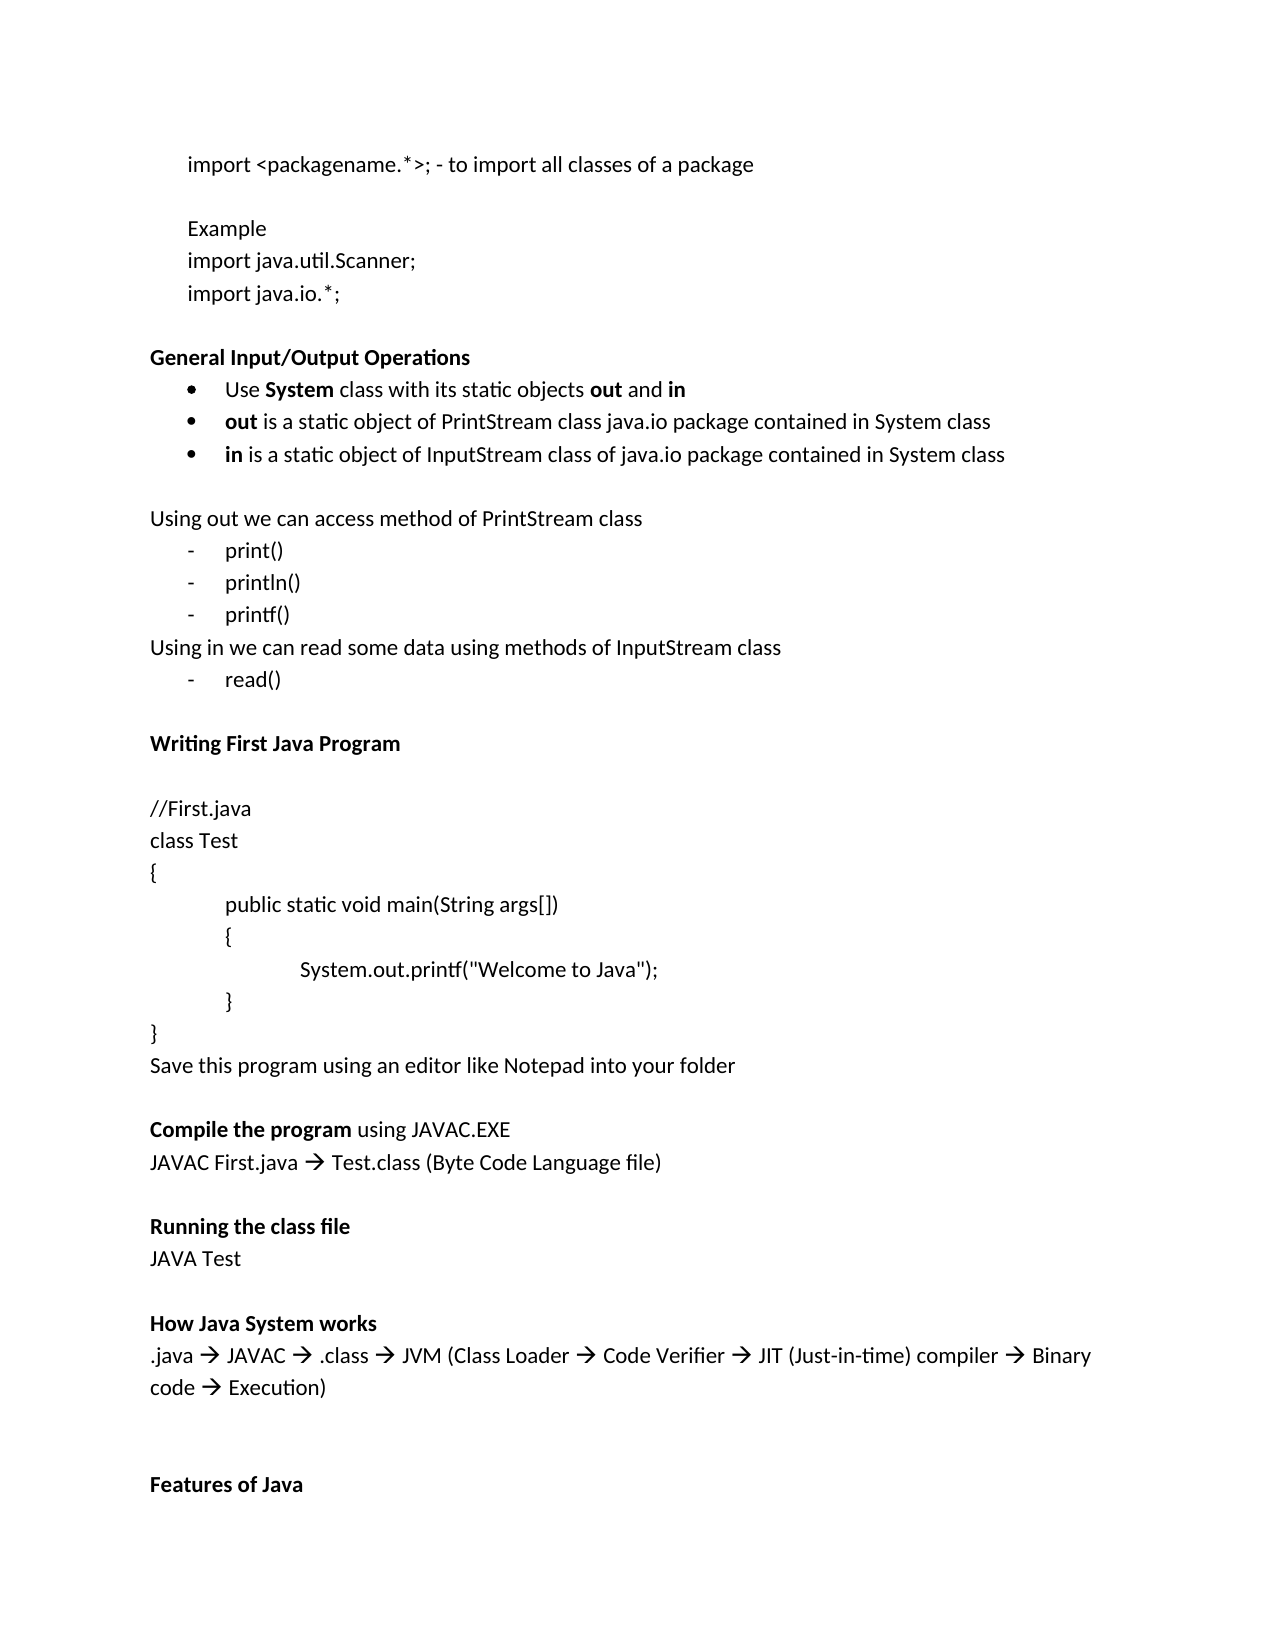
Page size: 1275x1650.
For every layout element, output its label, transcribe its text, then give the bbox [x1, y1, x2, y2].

text Features of Java [150, 1470, 1125, 1498]
text { [150, 922, 1125, 951]
text class Test [150, 826, 1125, 854]
text } [150, 987, 1125, 1015]
text Running the class file [150, 1212, 1125, 1240]
list in is a static object of InputStream class of java.io package contained in System class [187, 440, 1125, 468]
text import java.io.*; [187, 279, 1125, 307]
text //First.java [150, 794, 1125, 822]
text Using out we can access method of PrintStream class [150, 504, 1125, 532]
list read() [187, 665, 1125, 693]
text import <packagename.*>; - to import all classes of a package [187, 150, 1125, 178]
text How Java System works [150, 1309, 1125, 1337]
list out is a static object of PrintStream class java.io package contained in System class [187, 407, 1125, 436]
text General Input/Output Operations [150, 343, 1125, 371]
text Compile the program using JAVAC.EXE [150, 1116, 1125, 1144]
text Save this program using an editor like Notepad into your folder [150, 1051, 1125, 1079]
list print() [187, 536, 1125, 564]
text Using in we can read some data using methods of InputStream class [150, 633, 1125, 661]
text JAVAC First.java  Test.class (Byte Code Language file) [150, 1148, 1125, 1176]
text { [150, 858, 1125, 886]
text Writing First Java Program [150, 729, 1125, 757]
text JAVA Test [150, 1244, 1125, 1272]
text import java.util.Scanner; [187, 247, 1125, 274]
text .java  JAVAC  .class  JVM (Class Loader  Code Verifier  JIT (Just-in-time) compiler  Binary code  Execution) [150, 1341, 1125, 1401]
text System.out.printf("Welcome to Java"); [150, 955, 1125, 983]
list printf() [187, 601, 1125, 629]
text public static void main(String args[]) [150, 890, 1125, 918]
text } [150, 1019, 1125, 1047]
list println() [187, 568, 1125, 596]
text Example [187, 214, 1125, 242]
list Use System class with its static objects out and in [187, 375, 1125, 403]
